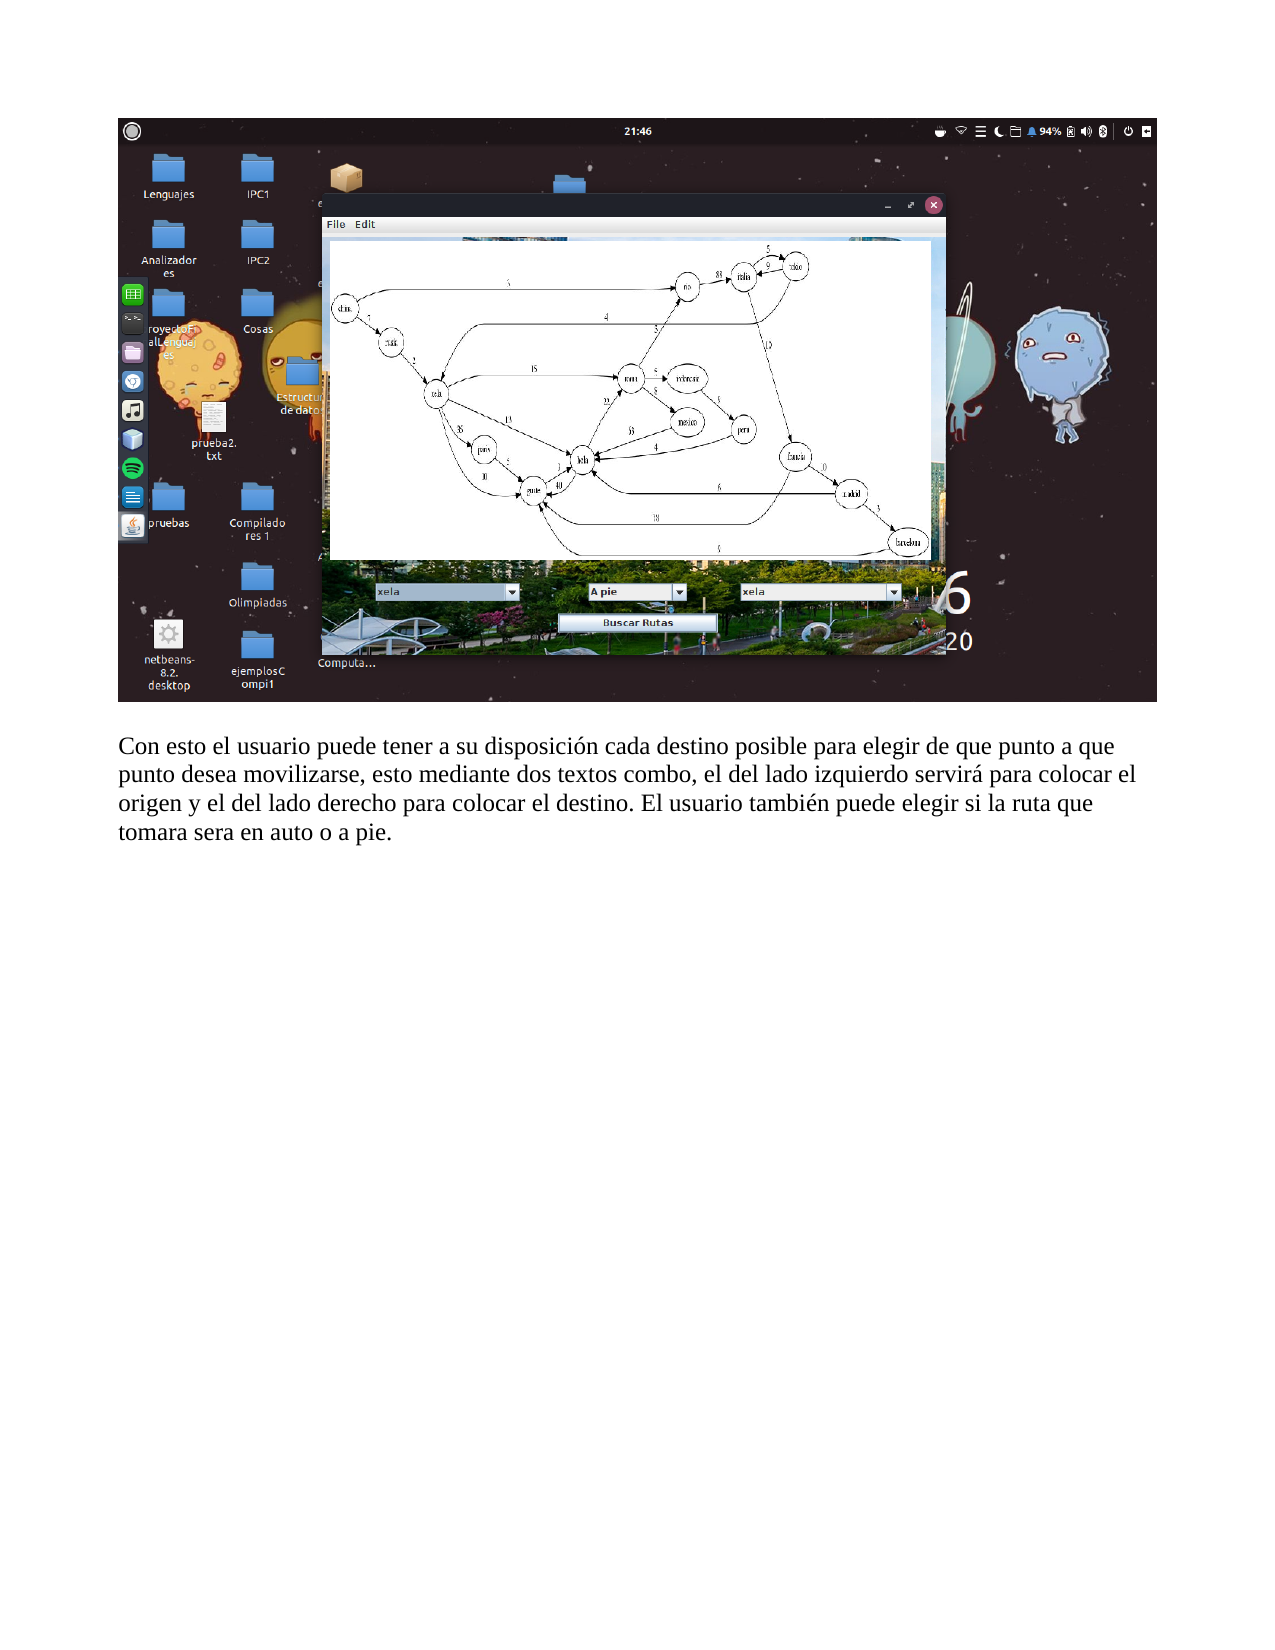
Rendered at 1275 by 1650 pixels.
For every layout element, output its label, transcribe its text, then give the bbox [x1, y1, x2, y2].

picture [118, 118, 1157, 702]
text Con esto el usuario puede tener a su disposición cada destino posible para elegir de que punto a que punto desea movilizarse, esto mediante dos textos combo, el del lado izquierdo servirá para colocar el origen y el del lado derecho para colocar el destino. El usuario también puede elegir si la ruta que tomara sera en auto o a pie. [118, 731, 1157, 846]
